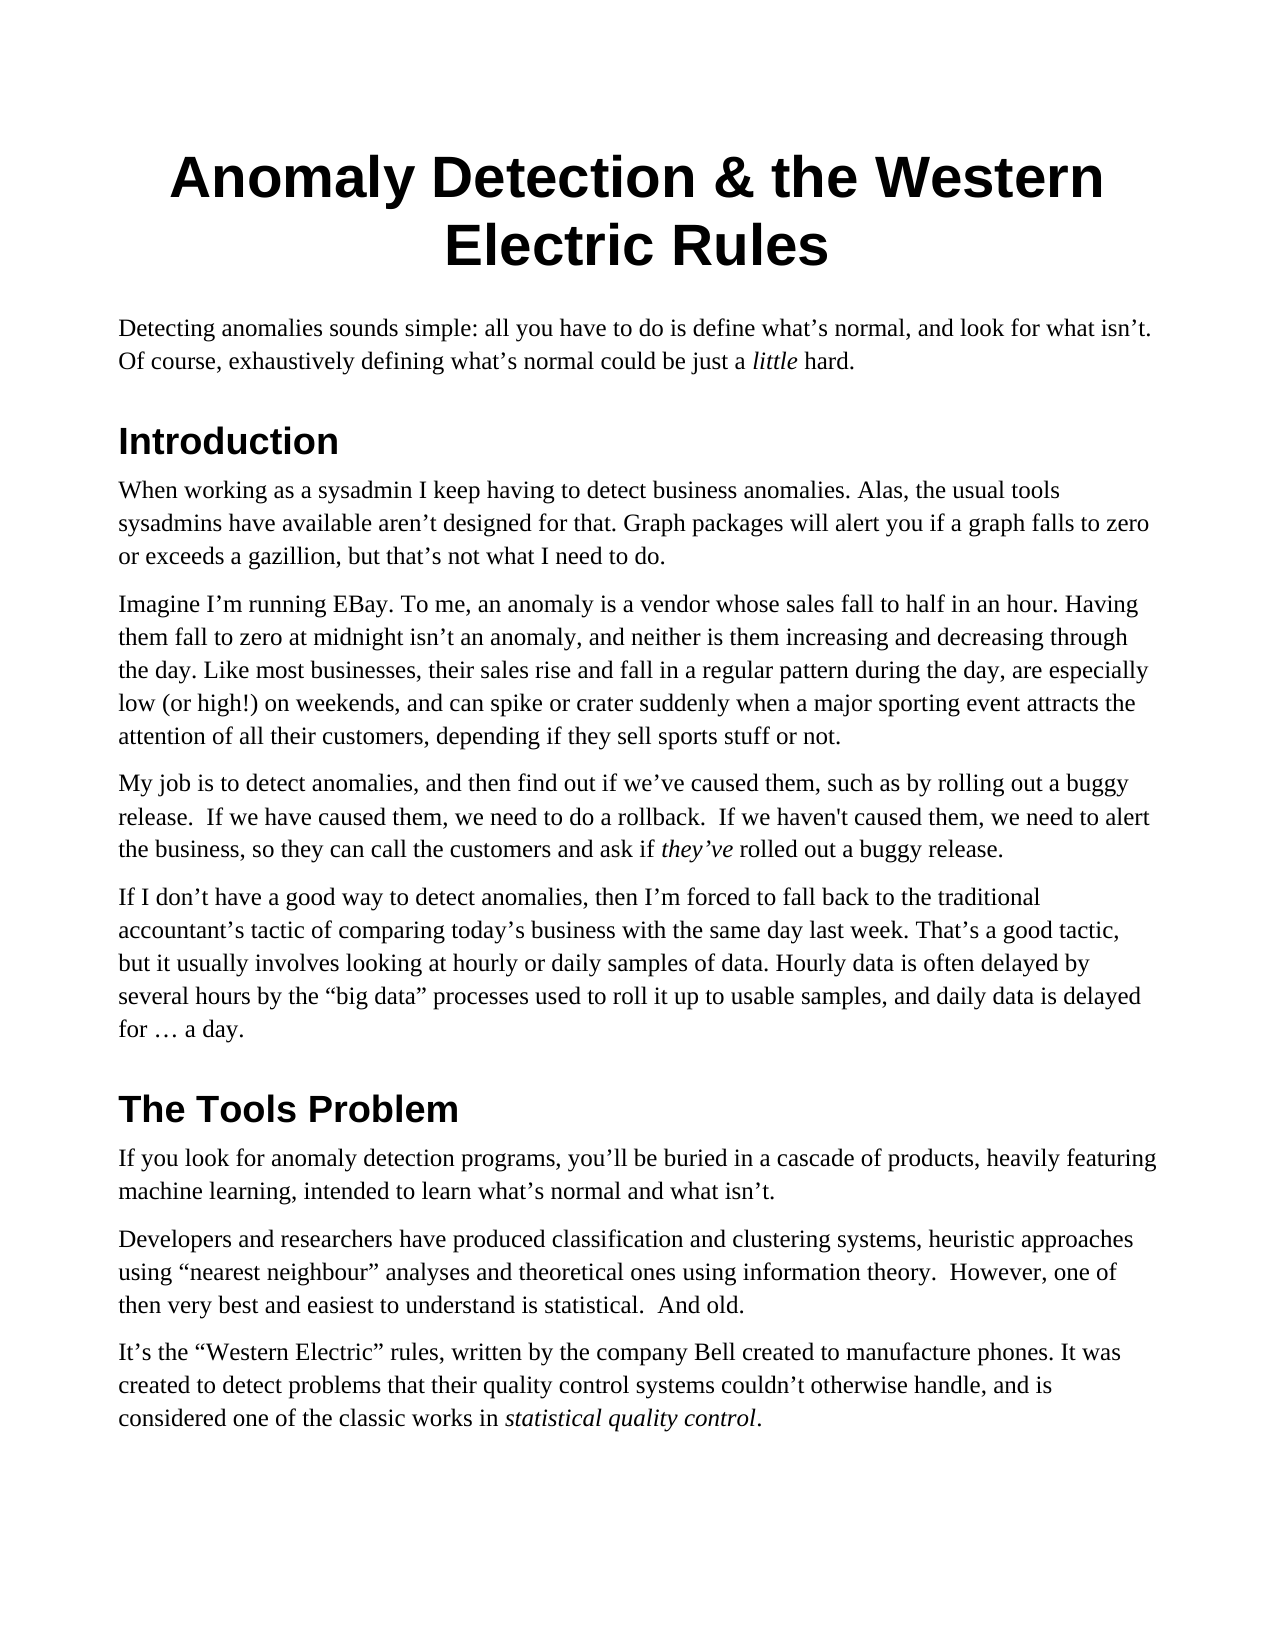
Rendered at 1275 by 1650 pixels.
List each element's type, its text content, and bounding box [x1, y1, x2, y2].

text Imagine I’m running EBay. To me, an anomaly is a vendor whose sales fall to half in an hour. Having them fall to zero at midnight isn’t an anomaly, and neither is them increasing and decreasing through the day. Like most businesses, their sales rise and fall in a regular pattern during the day, are especially low (or high!) on weekends, and can spike or crater suddenly when a major sporting event attracts the attention of all their customers, depending if they sell sports stuff or not. [118, 589, 1157, 750]
text If you look for anomaly detection programs, you’ll be buried in a cascade of products, heavily featuring machine learning, intended to learn what’s normal and what isn’t. [118, 1143, 1157, 1205]
text If I don’t have a good way to detect anomalies, then I’m forced to fall back to the traditional accountant’s tactic of comparing today’s business with the same day last week. That’s a good tactic, but it usually involves looking at hourly or daily samples of data. Hourly data is often delayed by several hours by the “big data” processes used to roll it up to usable samples, and daily data is delayed for … a day. [118, 882, 1157, 1043]
text When working as a sysadmin I keep having to detect business anomalies. Alas, the usual tools sysadmins have available aren’t designed for that. Graph packages will alert you if a graph falls to zero or exceeds a gazillion, but that’s not what I need to do. [118, 475, 1157, 570]
text It’s the “Western Electric” rules, written by the company Bell created to manufacture phones. It was created to detect problems that their quality control systems couldn’t otherwise handle, and is considered one of the classic works in statistical quality control. [118, 1337, 1157, 1432]
text Detecting anomalies sounds simple: all you have to do is define what’s normal, and look for what isn’t. Of course, exhaustively defining what’s normal could be just a little hard. [118, 313, 1157, 375]
text Developers and researchers have produced classification and clustering systems, heuristic approaches using “nearest neighbour” analyses and theoretical ones using information theory. However, one of then very best and easiest to understand is statistical. And old. [118, 1224, 1157, 1318]
text My job is to detect anomalies, and then find out if we’ve caused them, such as by rolling out a buggy release. If we have caused them, we need to do a rollback. If we haven't caused them, we need to alert the business, so they can call the customers and ask if they’ve rolled out a buggy release. [118, 768, 1157, 863]
subtitle Introduction [118, 419, 1157, 463]
title Anomaly Detection & the Western Electric Rules [118, 143, 1157, 277]
subtitle The Tools Problem [118, 1087, 1157, 1131]
